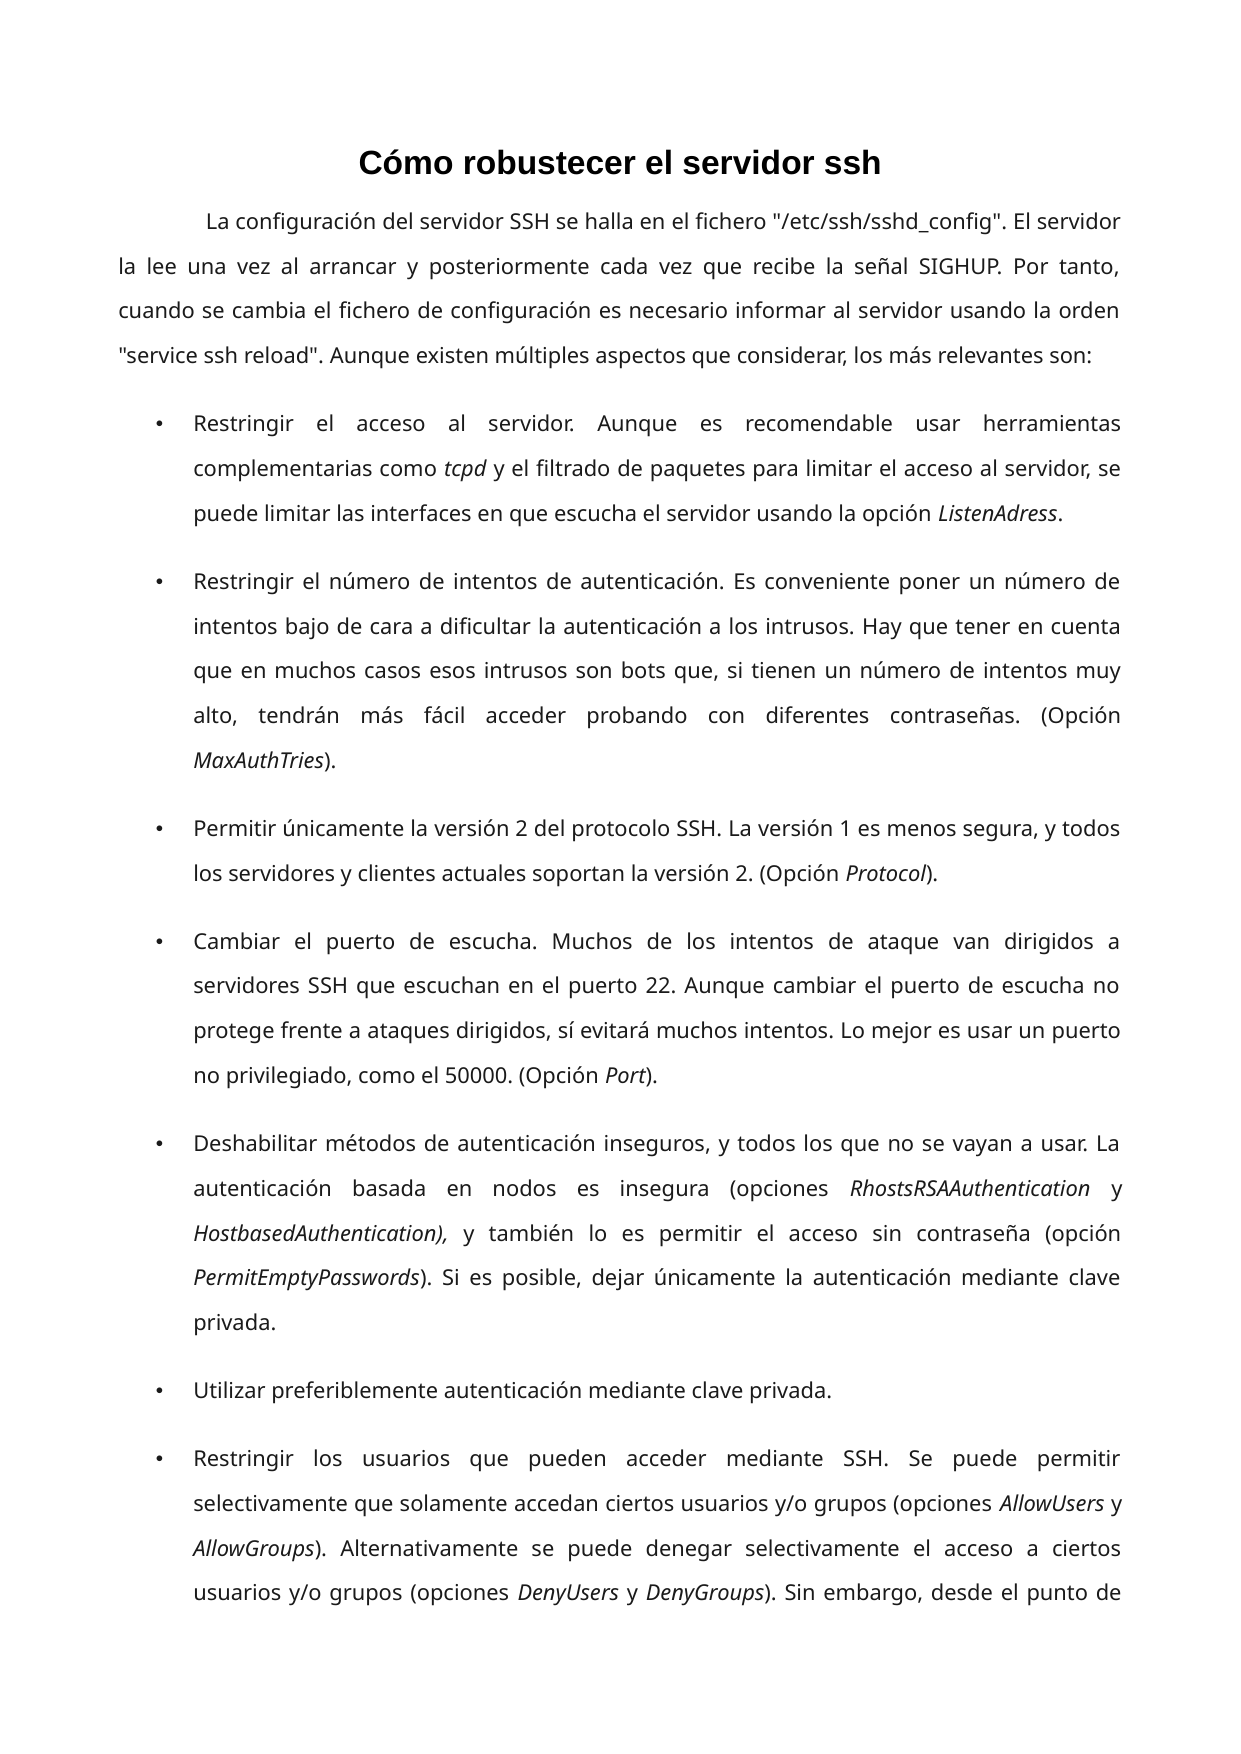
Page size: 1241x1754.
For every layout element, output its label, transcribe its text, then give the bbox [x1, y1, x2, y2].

list Restringir el número de intentos de autenticación. Es conveniente poner un número de intentos bajo de cara a dificultar la autenticación a los intrusos. Hay que tener en cuenta que en muchos casos esos intrusos son bots que, si tienen un número de intentos muy alto, tendrán más fácil acceder probando con diferentes contraseñas. (Opción MaxAuthTries). [156, 566, 1122, 774]
list Cambiar el puerto de escucha. Muchos de los intentos de ataque van dirigidos a servidores SSH que escuchan en el puerto 22. Aunque cambiar el puerto de escucha no protege frente a ataques dirigidos, sí evitará muchos intentos. Lo mejor es usar un puerto no privilegiado, como el 50000. (Opción Port). [156, 926, 1122, 1090]
text La configuración del servidor SSH se halla en el fichero "/etc/ssh/sshd_config". El servidor la lee una vez al arrancar y posteriormente cada vez que recibe la señal SIGHUP. Por tanto, cuando se cambia el fichero de configuración es necesario informar al servidor usando la orden "service ssh reload". Aunque existen múltiples aspectos que considerar, los más relevantes son: [118, 206, 1122, 370]
list Permitir únicamente la versión 2 del protocolo SSH. La versión 1 es menos segura, y todos los servidores y clientes actuales soportan la versión 2. (Opción Protocol). [156, 813, 1122, 887]
subtitle Cómo robustecer el servidor ssh [118, 143, 1122, 182]
list Restringir los usuarios que pueden acceder mediante SSH. Se puede permitir selectivamente que solamente accedan ciertos usuarios y/o grupos (opciones AllowUsers y AllowGroups). Alternativamente se puede denegar selectivamente el acceso a ciertos usuarios y/o grupos (opciones DenyUsers y DenyGroups). Sin embargo, desde el punto de [156, 1443, 1122, 1607]
list Deshabilitar métodos de autenticación inseguros, y todos los que no se vayan a usar. La autenticación basada en nodos es insegura (opciones RhostsRSAAuthentication y HostbasedAuthentication), y también lo es permitir el acceso sin contraseña (opción PermitEmptyPasswords). Si es posible, dejar únicamente la autenticación mediante clave privada. [156, 1128, 1122, 1337]
list Restringir el acceso al servidor. Aunque es recomendable usar herramientas complementarias como tcpd y el filtrado de paquetes para limitar el acceso al servidor, se puede limitar las interfaces en que escucha el servidor usando la opción ListenAdress. [156, 408, 1122, 527]
list Utilizar preferiblemente autenticación mediante clave privada. [156, 1375, 1122, 1405]
